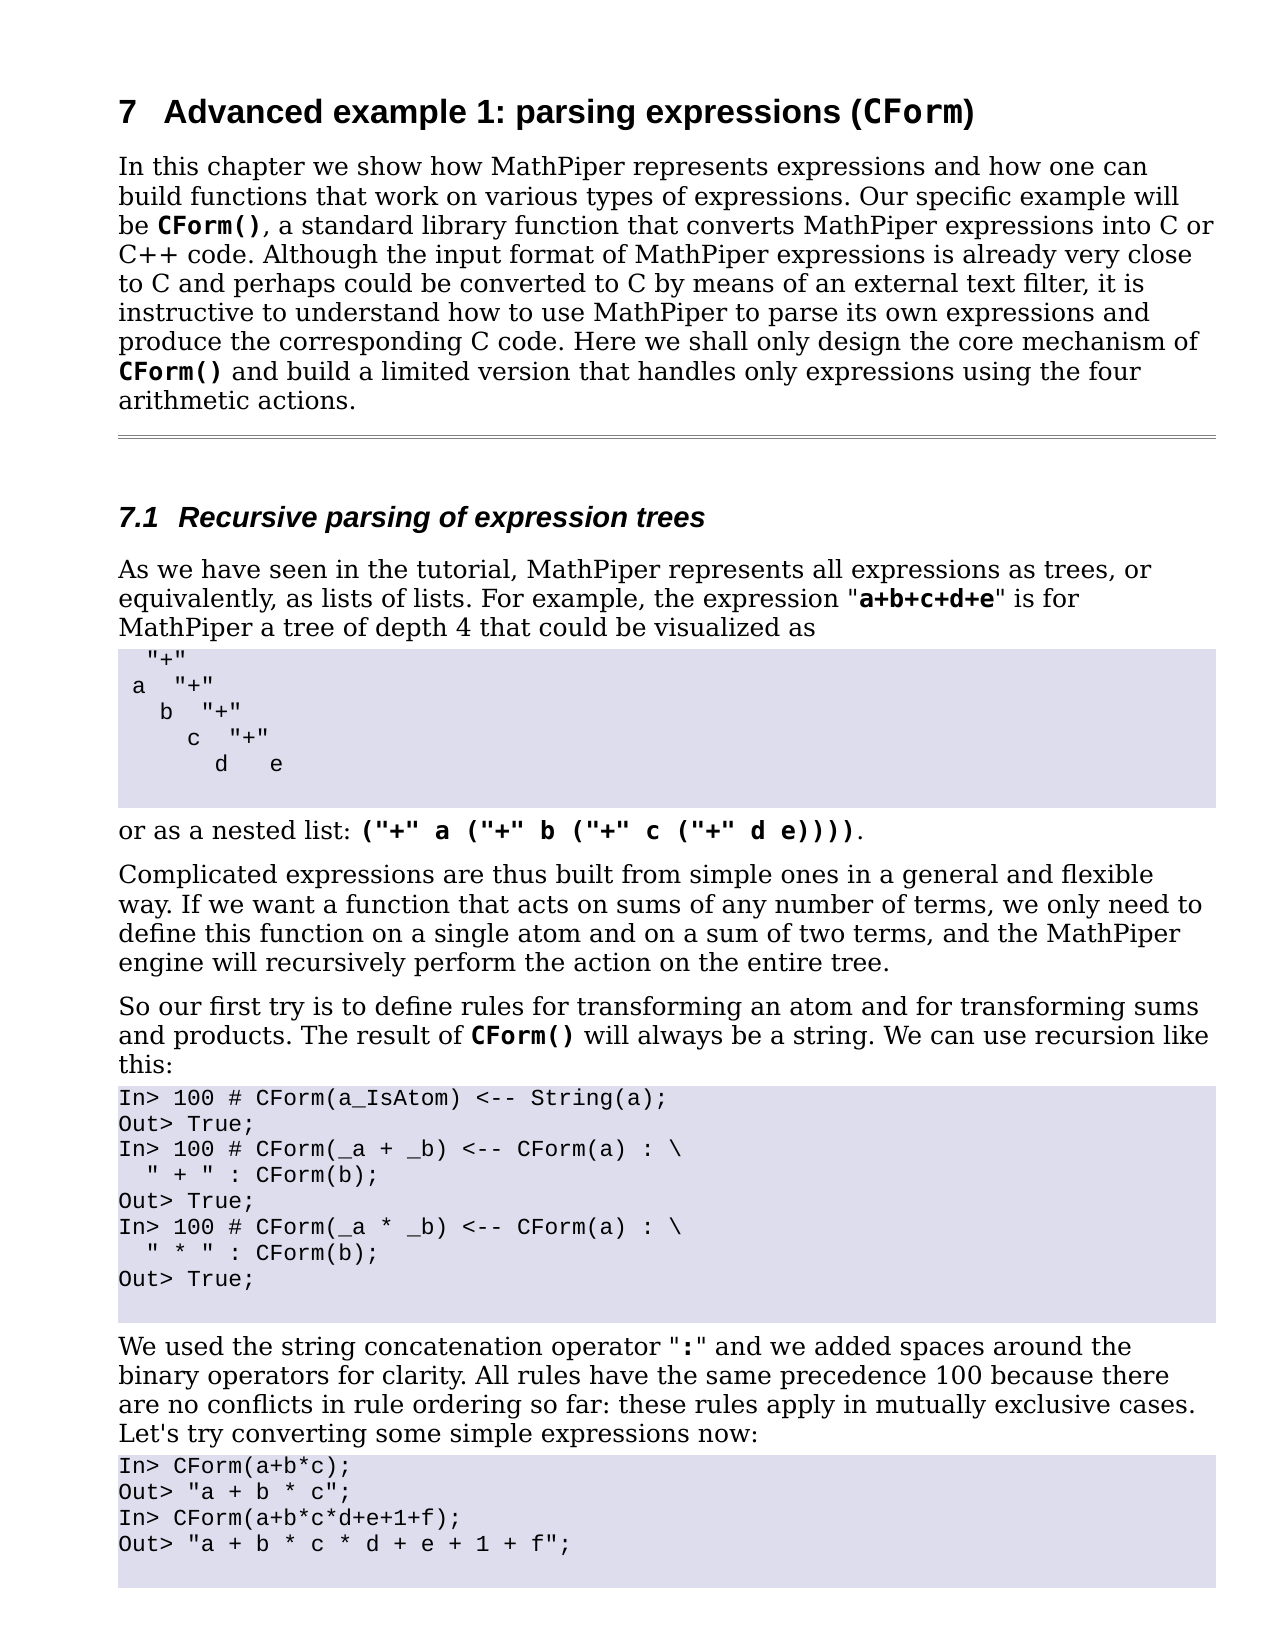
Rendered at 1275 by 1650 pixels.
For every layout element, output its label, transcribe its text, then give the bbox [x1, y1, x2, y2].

text So our first try is to define rules for transforming an atom and for transforming sums and products. The result of CForm() will always be a string. We can use recursion like this: [118, 992, 1216, 1080]
text or as a nested list: ("+" a ("+" b ("+" c ("+" d e)))). [118, 817, 1216, 846]
text Complicated expressions are thus built from simple ones in a general and flexible way. If we want a function that acts on sums of any number of terms, we only need to define this function on a single atom and on a sum of two terms, and the MathPiper engine will recursively perform the action on the entire tree. [118, 861, 1216, 977]
table_header "+" a "+" b "+" c "+" d e [118, 649, 1216, 808]
table_header In> CForm(a+b*c); Out> "a + b * c"; In> CForm(a+b*c*d+e+1+f); Out> "a + b * c * d + e + 1 + f"; [118, 1455, 1216, 1588]
subtitle Recursive parsing of expression trees [118, 500, 1216, 534]
table_header In> 100 # CForm(a_IsAtom) <-- String(a); Out> True; In> 100 # CForm(_a + _b) <-- CForm(a) : \ " + " : CForm(b); Out> True; In> 100 # CForm(_a * _b) <-- CForm(a) : \ " * " : CForm(b); Out> True; [118, 1086, 1216, 1323]
text As we have seen in the tutorial, MathPiper represents all expressions as trees, or equivalently, as lists of lists. For example, the expression "a+b+c+d+e" is for MathPiper a tree of depth 4 that could be visualized as [118, 555, 1216, 642]
subtitle Advanced example 1: parsing expressions (CForm) [118, 92, 1216, 132]
text We used the string concatenation operator ":" and we added spaces around the binary operators for clarity. All rules have the same precedence 100 because there are no conflicts in rule ordering so far: these rules apply in mutually exclusive cases. Let's try converting some simple expressions now: [118, 1332, 1216, 1448]
text In this chapter we show how MathPiper represents expressions and how one can build functions that work on various types of expressions. Our specific example will be CForm(), a standard library function that converts MathPiper expressions into C or C++ code. Although the input format of MathPiper expressions is already very close to C and perhaps could be converted to C by means of an external text filter, it is instructive to understand how to use MathPiper to parse its own expressions and produce the corresponding C code. Here we shall only design the core mechanism of CForm() and build a limited version that handles only expressions using the four arithmetic actions. [118, 152, 1216, 415]
